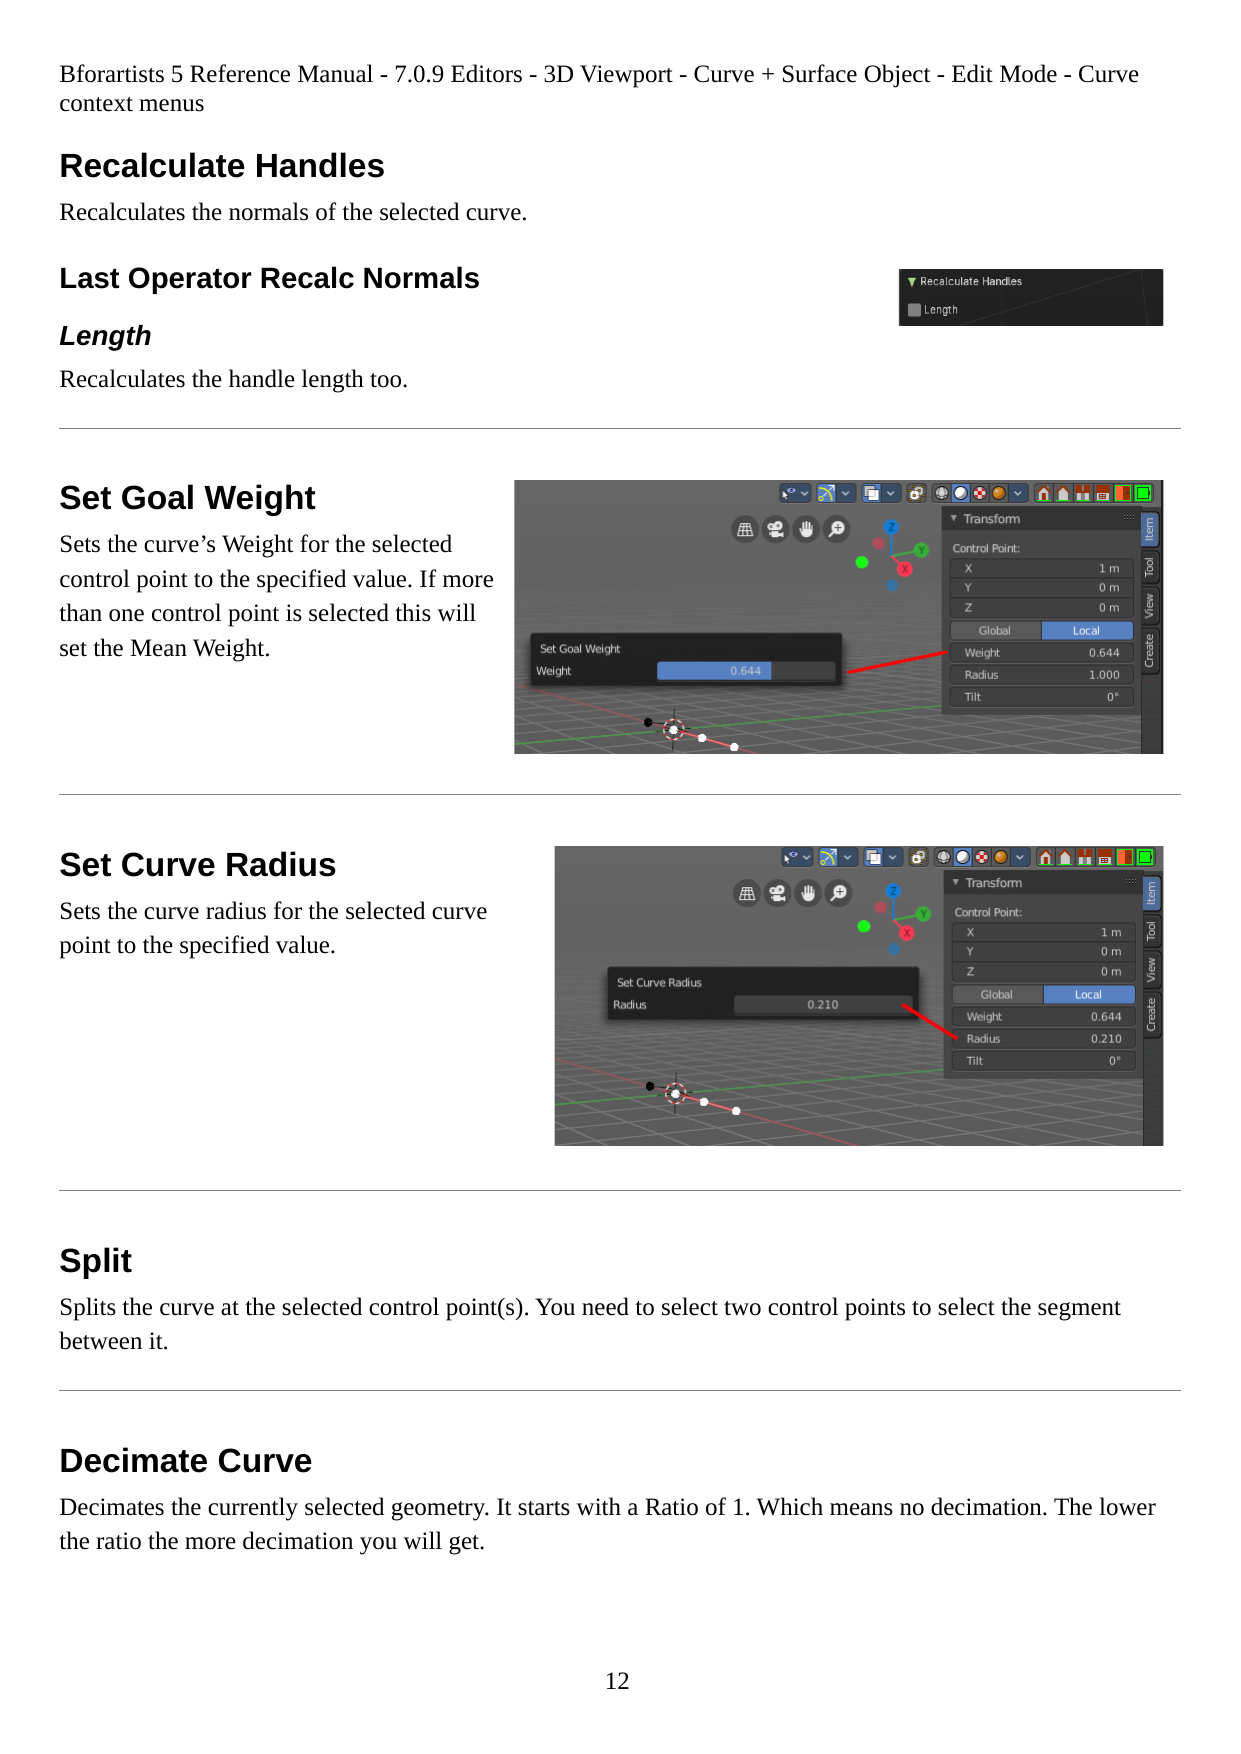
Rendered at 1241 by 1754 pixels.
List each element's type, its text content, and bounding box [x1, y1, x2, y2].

text Decimates the currently selected geometry. It starts with a Ratio of 1. Which means no decimation. The lower the ratio the more decimation you will get. [59, 1492, 1181, 1555]
text Sets the curve’s Weight for the selected control point to the specified value. If more than one control point is selected this will set the Mean Weight. [59, 529, 514, 661]
picture [898, 269, 1164, 326]
subtitle Last Operator Recalc Normals [59, 261, 1181, 294]
subtitle Set Curve Radius [59, 845, 1181, 883]
subtitle Length [59, 319, 1181, 351]
text Recalculates the normals of the selected curve. [59, 197, 1181, 226]
text Sets the curve radius for the selected curve point to the specified value. [59, 896, 554, 959]
subtitle Set Goal Weight [59, 478, 1181, 517]
subtitle Decimate Curve [59, 1440, 1181, 1479]
subtitle Split [59, 1241, 1181, 1279]
picture [554, 846, 1164, 1146]
subtitle Recalculate Handles [59, 146, 1181, 185]
text Splits the curve at the selected control point(s). You need to select two control points to select the segment between it. [59, 1292, 1181, 1355]
text Recalculates the handle length too. [59, 364, 1181, 393]
picture [514, 480, 1164, 754]
